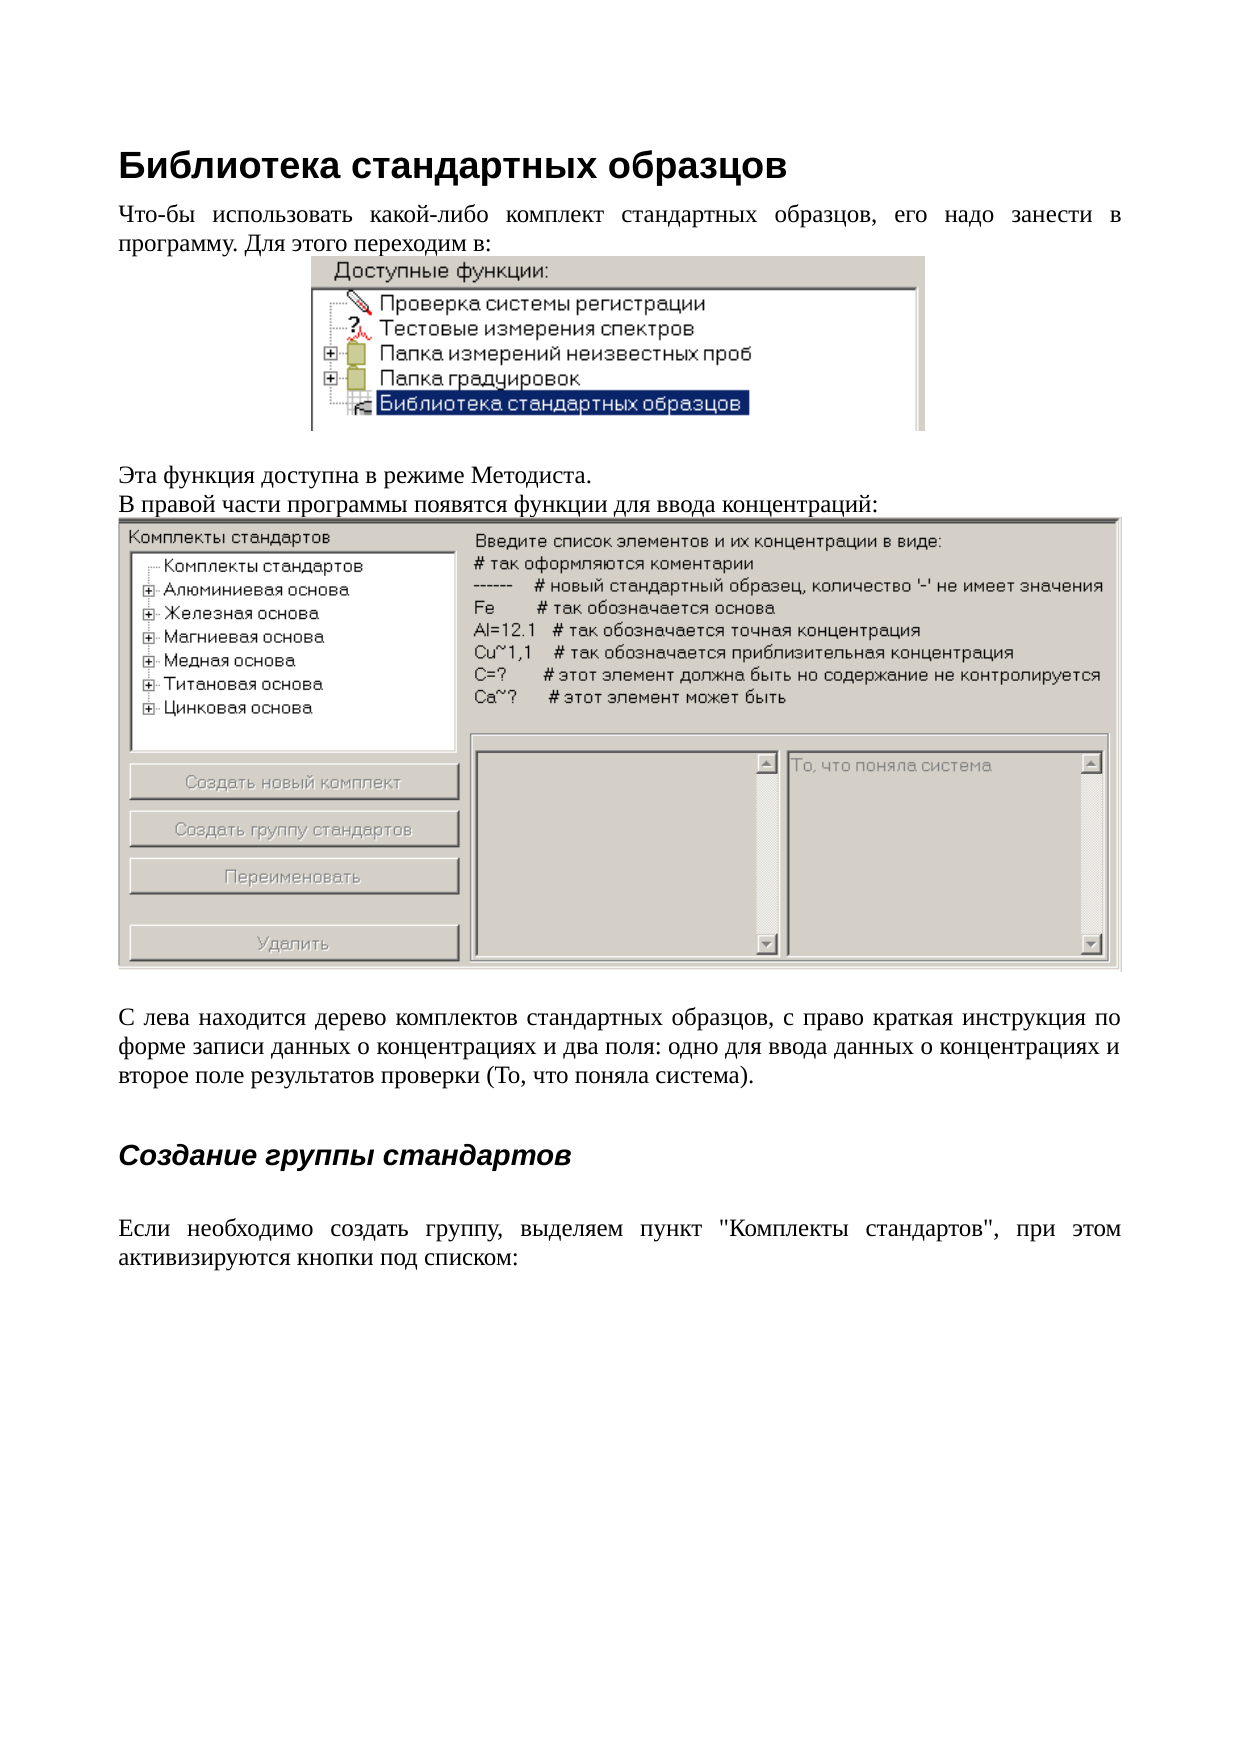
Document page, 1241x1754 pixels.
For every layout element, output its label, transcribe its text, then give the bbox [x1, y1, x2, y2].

text Если необходимо создать группу, выделяем пункт "Комплекты стандартов", при этом активизируются кнопки под списком: [118, 1213, 1122, 1270]
text С лева находится дерево комплектов стандартных образцов, с право краткая инструкция по форме записи данных о концентрациях и два поля: одно для ввода данных о концентрациях и второе поле результатов проверки (То, что поняла система). [118, 1002, 1122, 1088]
text Эта функция доступна в режиме Методиста. [118, 460, 1122, 489]
subtitle Библиотека стандартных образцов [118, 143, 1122, 187]
subtitle Создание группы стандартов [118, 1138, 1122, 1172]
text В правой части программы появятся функции для ввода концентраций: [118, 489, 1122, 517]
text Что-бы использовать какой-либо комплект стандартных образцов, его надо занести в программу. Для этого переходим в: [118, 199, 1122, 257]
